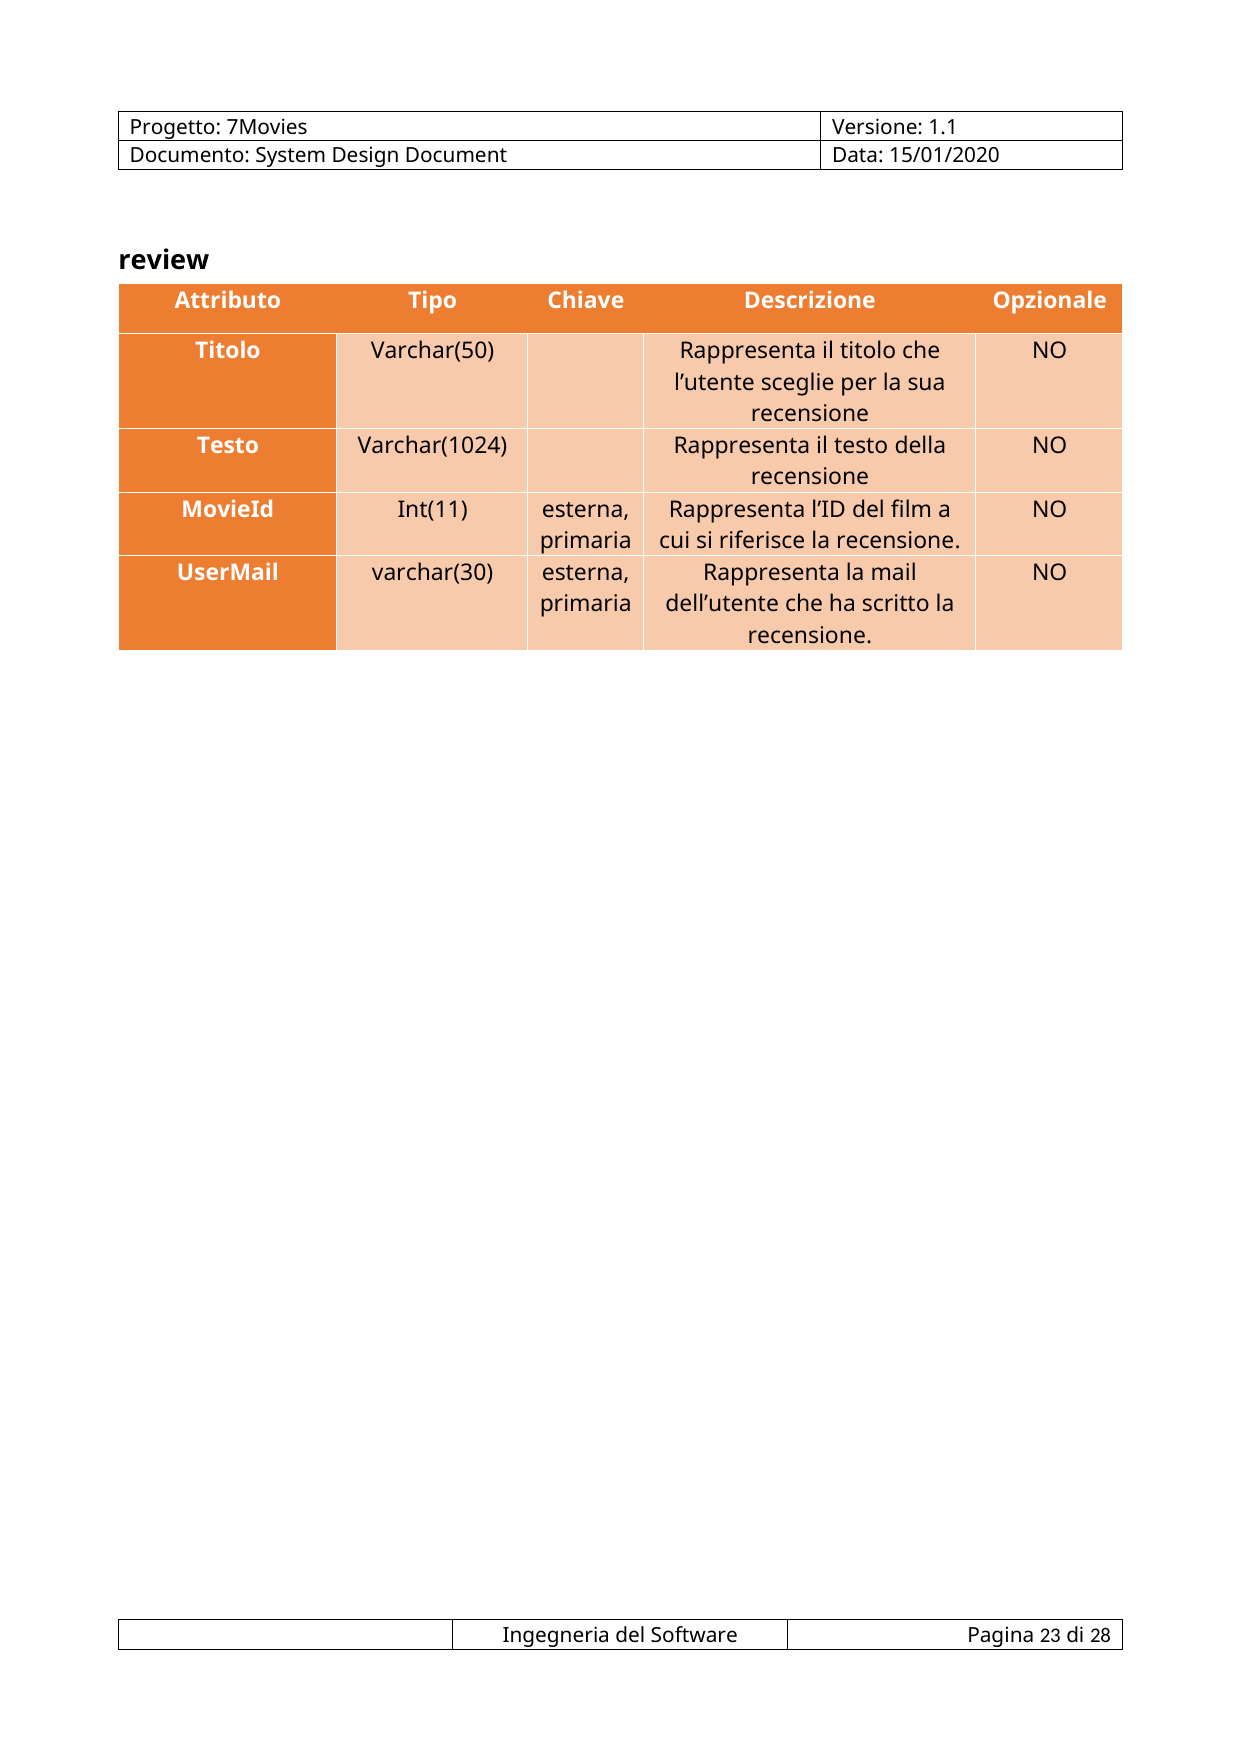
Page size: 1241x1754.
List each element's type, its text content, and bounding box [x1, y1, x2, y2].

table_cell Rappresenta l’ID del film a cui si riferisce la recensione. [644, 493, 975, 555]
table_header Chiave [527, 284, 643, 333]
table_cell Rappresenta la mail dell’utente che ha scritto la recensione. [644, 556, 975, 650]
table_header Tipo [337, 284, 527, 333]
table_cell Int(11) [337, 493, 527, 555]
table_cell UserMail [119, 556, 336, 650]
table_header Descrizione [643, 284, 976, 333]
table_cell NO [976, 493, 1122, 555]
table_cell varchar(30) [337, 556, 527, 650]
text review [118, 241, 1122, 278]
table_cell Varchar(1024) [337, 429, 527, 492]
table_cell Testo [119, 429, 336, 492]
table_cell Rappresenta il titolo che l’utente sceglie per la sua recensione [644, 334, 975, 428]
table_cell [528, 334, 643, 428]
table_cell NO [976, 556, 1122, 650]
table_header Attributo [119, 284, 337, 333]
table_cell NO [976, 334, 1122, 428]
table_cell Varchar(50) [337, 334, 527, 428]
table_cell [528, 429, 643, 492]
table_cell MovieId [119, 493, 336, 555]
table_cell esterna, primaria [528, 556, 643, 650]
table_cell NO [976, 429, 1122, 492]
table_cell esterna, primaria [528, 493, 643, 555]
table_cell Rappresenta il testo della recensione [644, 429, 975, 492]
table_header Opzionale [976, 284, 1122, 333]
table_cell Titolo [119, 334, 336, 428]
